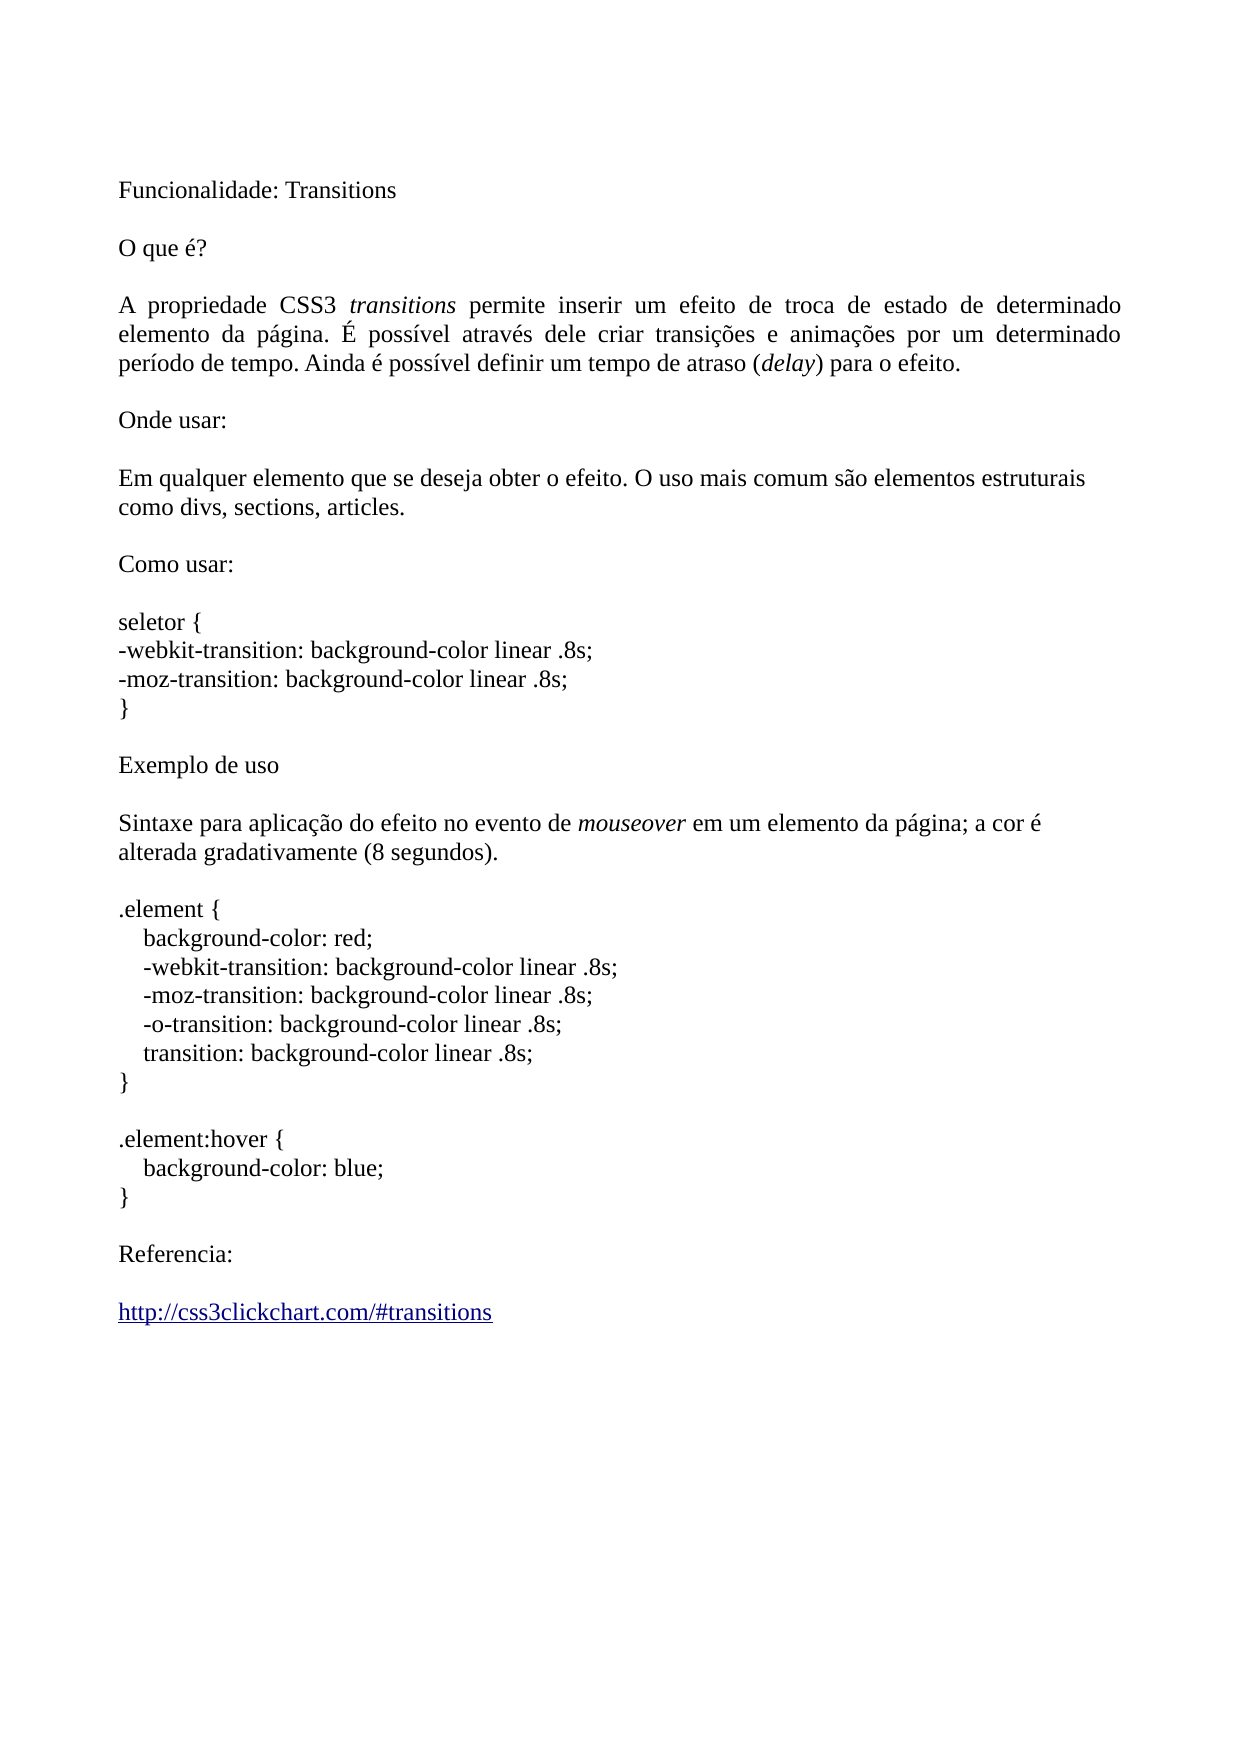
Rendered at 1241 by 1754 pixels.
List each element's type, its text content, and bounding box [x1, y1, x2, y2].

text A propriedade CSS3 transitions permite inserir um efeito de troca de estado de determinado elemento da página. É possível através dele criar transições e animações por um determinado período de tempo. Ainda é possível definir um tempo de atraso (delay) para o efeito. [118, 291, 1122, 377]
text -o-transition: background-color linear .8s; [118, 1009, 1122, 1038]
text background-color: blue; [118, 1153, 1122, 1182]
text seletor { [118, 607, 1122, 636]
text O que é? [118, 233, 1122, 262]
text .element { [118, 894, 1122, 923]
text Onde usar: [118, 406, 1122, 434]
text Como usar: [118, 549, 1122, 578]
text } [118, 693, 1122, 722]
text -moz-transition: background-color linear .8s; [118, 664, 1122, 693]
text Referencia: [118, 1239, 1122, 1268]
text background-color: red; [118, 923, 1122, 952]
text Em qualquer elemento que se deseja obter o efeito. O uso mais comum são elementos estruturais como divs, sections, articles. [118, 463, 1122, 521]
text -webkit-transition: background-color linear .8s; [118, 952, 1122, 981]
text } [118, 1067, 1122, 1096]
text -moz-transition: background-color linear .8s; [118, 981, 1122, 1009]
text -webkit-transition: background-color linear .8s; [118, 636, 1122, 664]
text Exemplo de uso [118, 751, 1122, 779]
text Funcionalidade: Transitions [118, 176, 1122, 204]
text transition: background-color linear .8s; [118, 1038, 1122, 1067]
text .element:hover { [118, 1124, 1122, 1153]
text } [118, 1182, 1122, 1211]
text Sintaxe para aplicação do efeito no evento de mouseover em um elemento da página; a cor é alterada gradativamente (8 segundos). [118, 808, 1122, 866]
text http://css3clickchart.com/#transitions [118, 1297, 1122, 1326]
